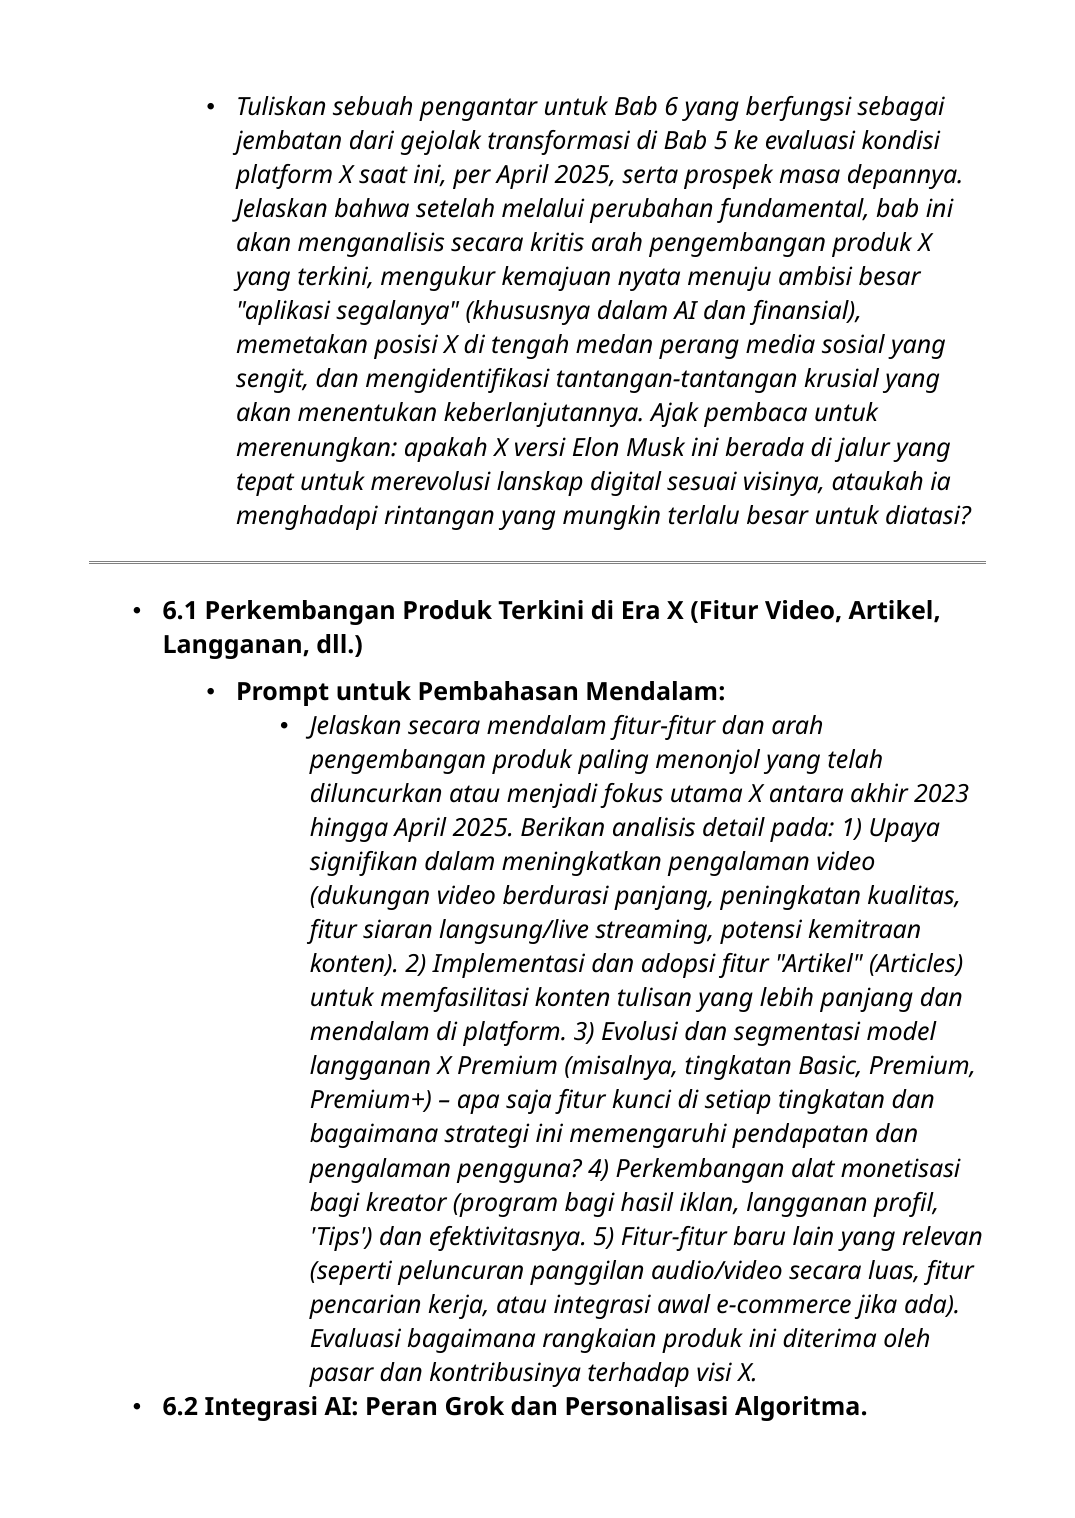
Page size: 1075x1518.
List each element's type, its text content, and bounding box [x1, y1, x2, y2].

list 6.1 Perkembangan Produk Terkini di Era X (Fitur Video, Artikel, Langganan, dll.) [133, 593, 986, 661]
list Tuliskan sebuah pengantar untuk Bab 6 yang berfungsi sebagai jembatan dari gejolak transformasi di Bab 5 ke evaluasi kondisi platform X saat ini, per April 2025, serta prospek masa depannya. Jelaskan bahwa setelah melalui perubahan fundamental, bab ini akan menganalisis secara kritis arah pengembangan produk X yang terkini, mengukur kemajuan nyata menuju ambisi besar "aplikasi segalanya" (khususnya dalam AI dan finansial), memetakan posisi X di tengah medan perang media sosial yang sengit, dan mengidentifikasi tantangan-tantangan krusial yang akan menentukan keberlanjutannya. Ajak pembaca untuk merenungkan: apakah X versi Elon Musk ini berada di jalur yang tepat untuk merevolusi lanskap digital sesuai visinya, ataukah ia menghadapi rintangan yang mungkin terlalu besar untuk diatasi? [206, 88, 986, 531]
list Jelaskan secara mendalam fitur-fitur dan arah pengembangan produk paling menonjol yang telah diluncurkan atau menjadi fokus utama X antara akhir 2023 hingga April 2025. Berikan analisis detail pada: 1) Upaya signifikan dalam meningkatkan pengalaman video (dukungan video berdurasi panjang, peningkatan kualitas, fitur siaran langsung/live streaming, potensi kemitraan konten). 2) Implementasi dan adopsi fitur "Artikel" (Articles) untuk memfasilitasi konten tulisan yang lebih panjang dan mendalam di platform. 3) Evolusi dan segmentasi model langganan X Premium (misalnya, tingkatan Basic, Premium, Premium+) – apa saja fitur kunci di setiap tingkatan dan bagaimana strategi ini memengaruhi pendapatan dan pengalaman pengguna? 4) Perkembangan alat monetisasi bagi kreator (program bagi hasil iklan, langganan profil, 'Tips') dan efektivitasnya. 5) Fitur-fitur baru lain yang relevan (seperti peluncuran panggilan audio/video secara luas, fitur pencarian kerja, atau integrasi awal e-commerce jika ada). Evaluasi bagaimana rangkaian produk ini diterima oleh pasar dan kontribusinya terhadap visi X. [280, 707, 986, 1389]
list 6.2 Integrasi AI: Peran Grok dan Personalisasi Algoritma. [133, 1389, 986, 1423]
list Prompt untuk Pembahasan Mendalam: [206, 673, 986, 707]
